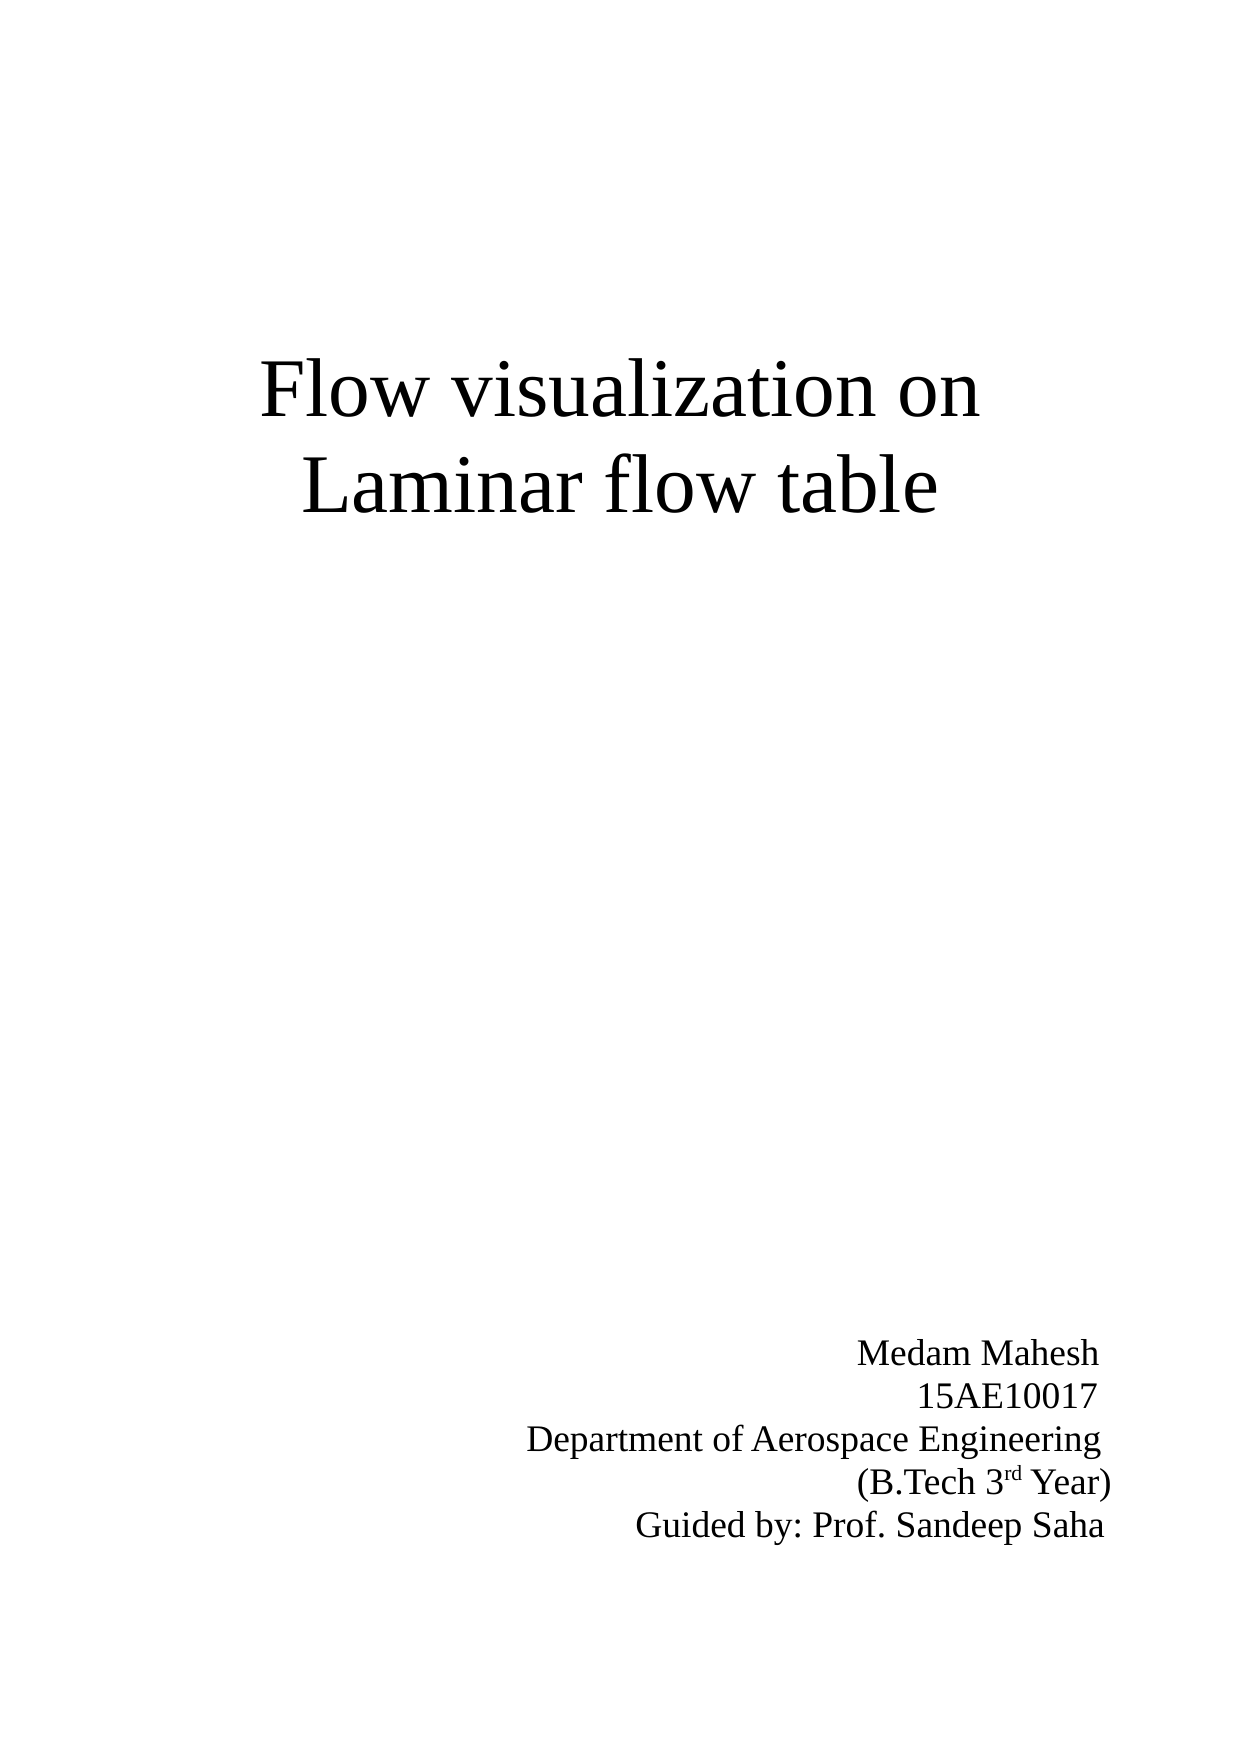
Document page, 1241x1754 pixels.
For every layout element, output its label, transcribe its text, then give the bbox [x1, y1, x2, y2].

text Guided by: Prof. Sandeep Saha [118, 1503, 1122, 1546]
text Medam Mahesh [118, 1330, 1122, 1373]
text 15AE10017 Department of Aerospace Engineering (B.Tech 3rd Year) [118, 1373, 1122, 1503]
text Flow visualization on Laminar flow table [118, 338, 1122, 530]
